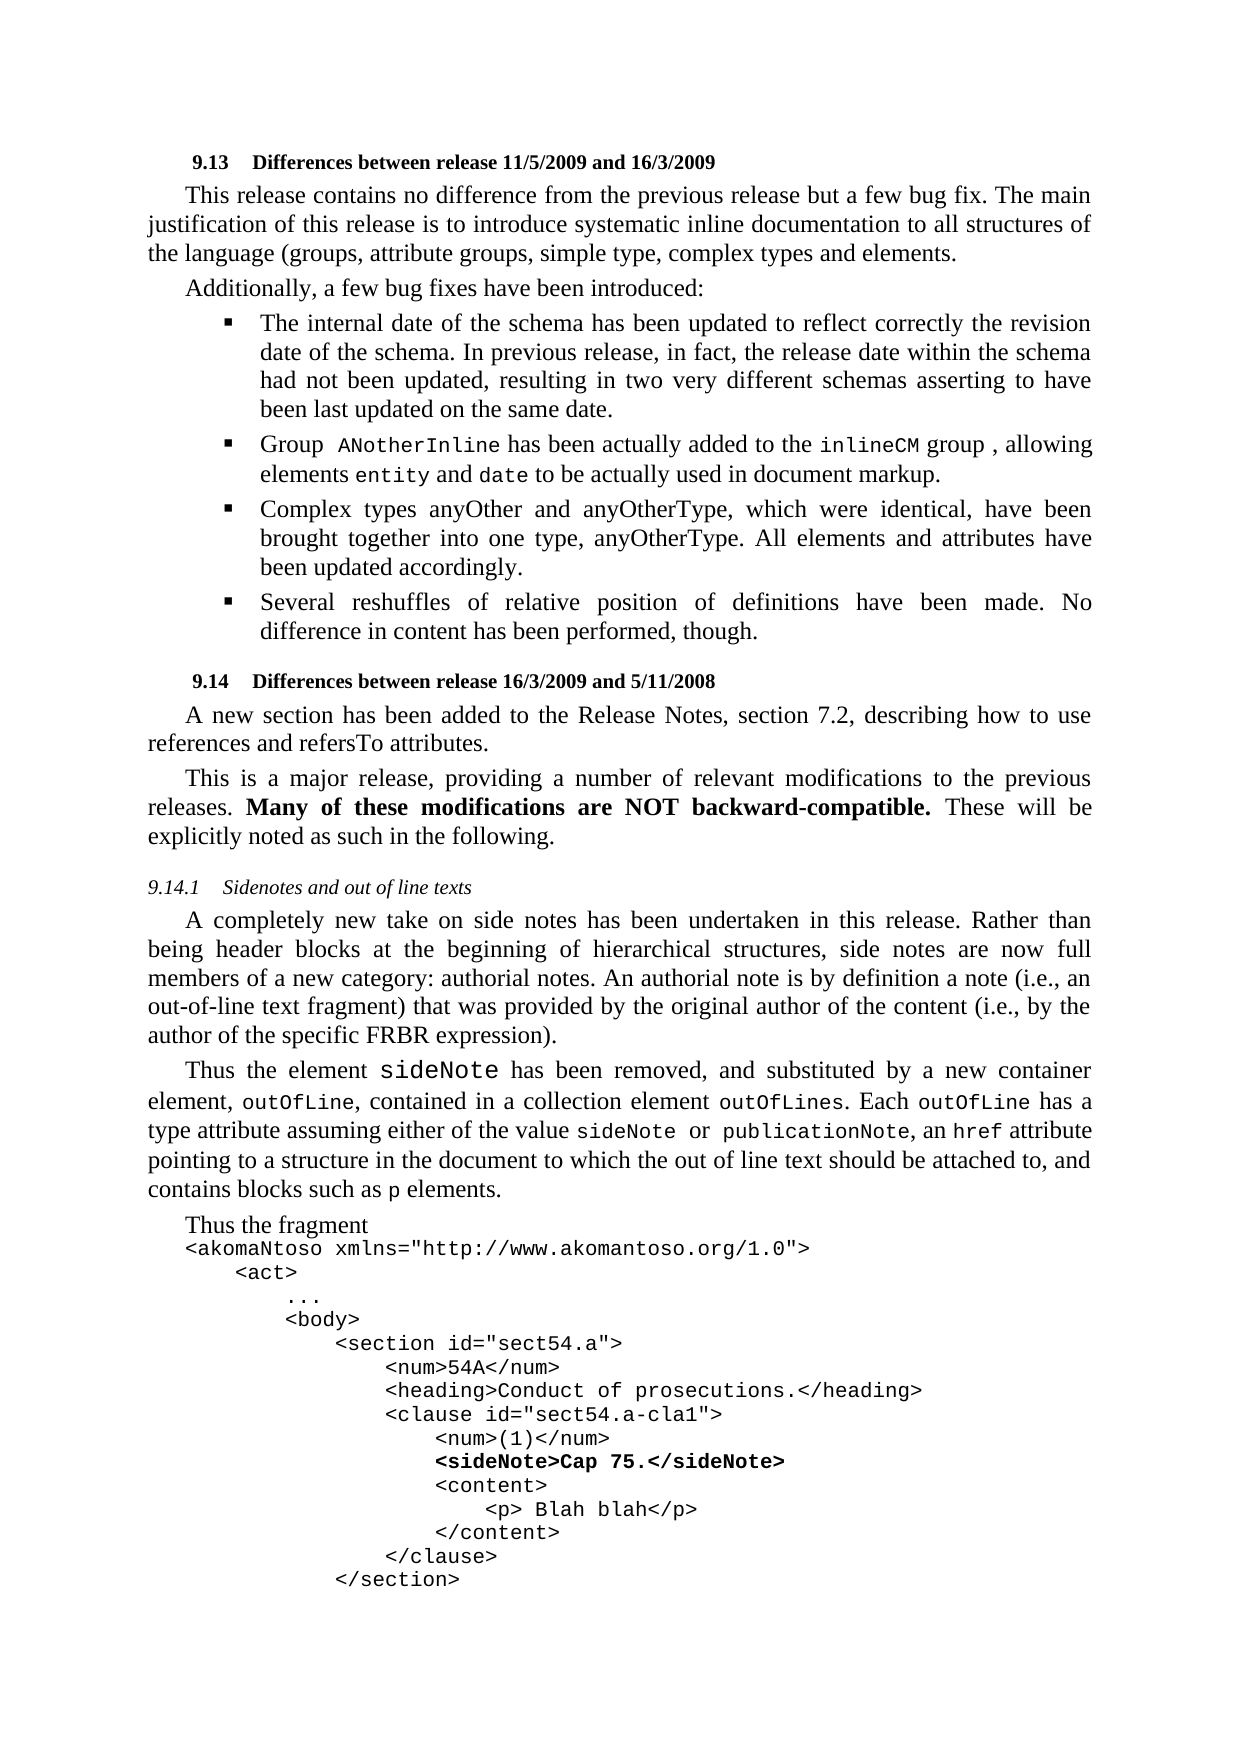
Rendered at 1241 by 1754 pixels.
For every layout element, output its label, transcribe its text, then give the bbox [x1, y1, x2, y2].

text <heading>Conduct of prosecutions.</heading> [148, 1380, 1092, 1404]
list Group ANotherInline has been actually added to the inlineCM group , allowing elements entity and date to be actually used in document markup. [222, 429, 1092, 488]
text Thus the element sideNote has been removed, and substituted by a new container element, outOfLine, contained in a collection element outOfLines. Each outOfLine has a type attribute assuming either of the value sideNote or publicationNote, an href attribute pointing to a structure in the document to which the out of line text should be attached to, and contains blocks such as p elements. [148, 1055, 1092, 1203]
text </content> [148, 1522, 1092, 1546]
text <body> [148, 1309, 1092, 1333]
list Several reshuffles of relative position of definitions have been made. No difference in content has been performed, though. [222, 587, 1092, 644]
text A completely new take on side notes has been undertaken in this release. Rather than being header blocks at the beginning of hierarchical structures, side notes are now full members of a new category: authorial notes. An authorial note is by definition a note (i.e., an out-of-line text fragment) that was provided by the original author of the content (i.e., by the author of the specific FRBR expression). [148, 905, 1092, 1049]
text <p> Blah blah</p> [148, 1498, 1092, 1522]
text </clause> [148, 1546, 1092, 1569]
text A new section has been added to the Release Notes, section 7.2, describing how to use references and refersTo attributes. [148, 700, 1092, 757]
text This release contains no difference from the previous release but a few bug fix. The main justification of this release is to introduce systematic inline documentation to all structures of the language (groups, attribute groups, simple type, complex types and elements. [148, 180, 1092, 267]
text This is a major release, providing a number of relevant modifications to the previous releases. Many of these modifications are NOT backward-compatible. These will be explicitly noted as such in the following. [148, 763, 1092, 850]
list Complex types anyOther and anyOtherType, which were identical, have been brought together into one type, anyOtherType. All elements and attributes have been updated accordingly. [222, 494, 1092, 581]
text <act> [148, 1262, 1092, 1286]
text <akomaNtoso xmlns="http://www.akomantoso.org/1.0"> [148, 1238, 1092, 1262]
subtitle Differences between release 11/5/2009 and 16/3/2009 [192, 150, 1092, 174]
text <num>54A</num> [148, 1357, 1092, 1380]
text <section id="sect54.a"> [148, 1333, 1092, 1357]
text Thus the fragment [148, 1210, 1092, 1238]
subtitle Sidenotes and out of line texts [148, 875, 1092, 899]
subtitle Differences between release 16/3/2009 and 5/11/2008 [192, 669, 1092, 693]
text </section> [148, 1569, 1092, 1593]
text <num>(1)</num> [148, 1428, 1092, 1451]
list The internal date of the schema has been updated to reflect correctly the revision date of the schema. In previous release, in fact, the release date within the schema had not been updated, resulting in two very different schemas asserting to have been last updated on the same date. [222, 308, 1092, 423]
text <content> [148, 1475, 1092, 1498]
text <sideNote>Cap 75.</sideNote> [148, 1451, 1092, 1475]
text <clause id="sect54.a-cla1"> [148, 1404, 1092, 1428]
text ... [148, 1286, 1092, 1309]
text Additionally, a few bug fixes have been introduced: [148, 273, 1092, 302]
